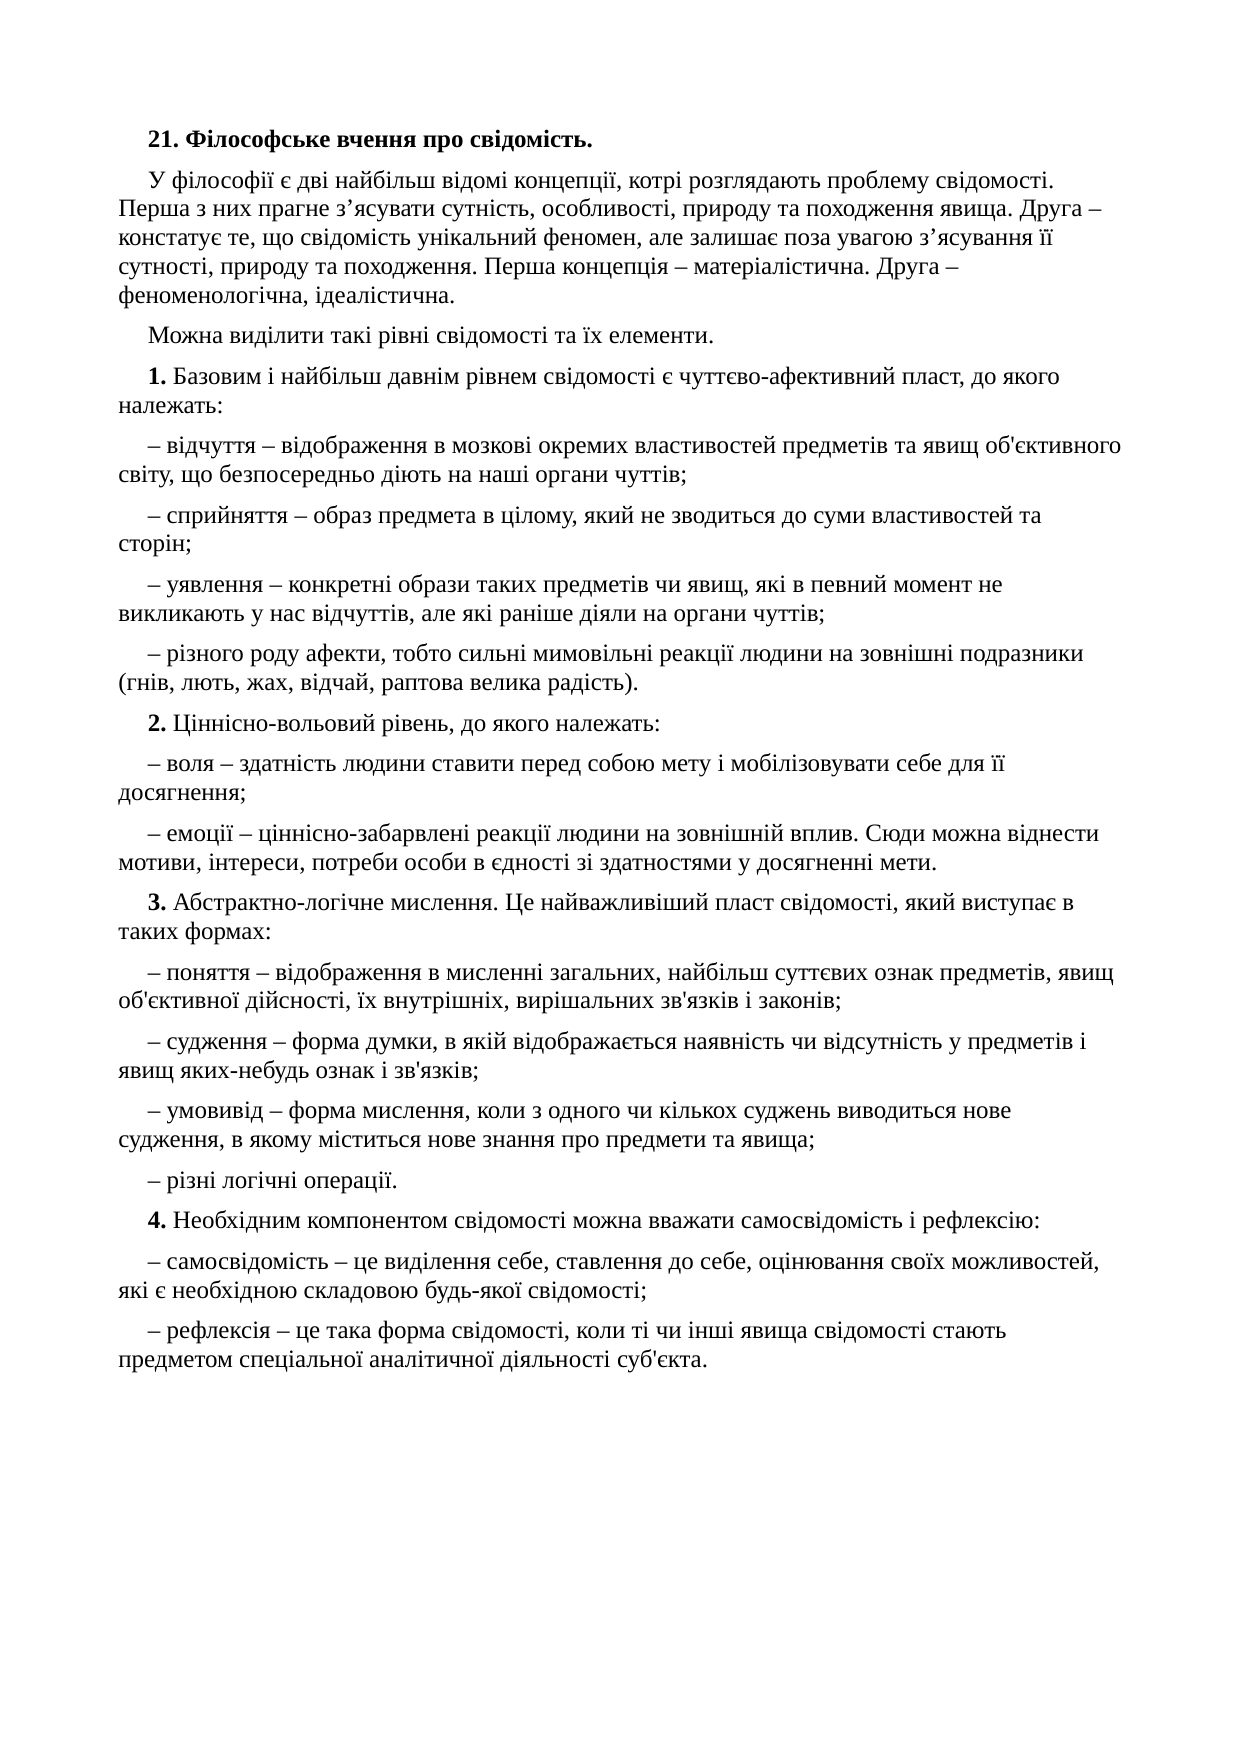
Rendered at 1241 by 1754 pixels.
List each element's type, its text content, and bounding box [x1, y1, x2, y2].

text 3. Абстрактно-логічне мислення. Це найважливіший пласт свідомості, який виступає в таких формах: [118, 887, 1122, 945]
text – рефлексія – це така форма свідомості, коли ті чи інші явища свідомості стають предметом спеціальної аналітичної діяльності суб'єкта. [118, 1315, 1122, 1373]
text Можна виділити такі рівні свідомості та їх елементи. [118, 320, 1122, 349]
text – поняття – відображення в мисленні загальних, найбільш суттєвих ознак предметів, явищ об'єктивної дійсності, їх внутрішніх, вирішальних зв'язків і законів; [118, 957, 1122, 1014]
text – відчуття – відображення в мозкові окремих властивостей предметів та явищ об'єктивного світу, що безпосередньо діють на наші органи чуттів; [118, 430, 1122, 488]
text – різні логічні операції. [118, 1165, 1122, 1193]
text 4. Необхідним компонентом свідомості можна вважати самосвідомість і рефлексію: [118, 1205, 1122, 1234]
text – сприйняття – образ предмета в цілому, який не зводиться до суми властивостей та сторін; [118, 500, 1122, 557]
text – уявлення – конкретні образи таких предметів чи явищ, які в певний момент не викликають у нас відчуттів, але які раніше діяли на органи чуттів; [118, 569, 1122, 627]
text – емоції – ціннісно-забарвлені реакції людини на зовнішній вплив. Сюди можна віднести мотиви, інтереси, потреби особи в єдності зі здатностями у досягненні мети. [118, 818, 1122, 875]
text 2. Ціннісно-вольовий рівень, до якого належать: [118, 708, 1122, 737]
text У філософії є дві найбільш відомі концепції, котрі розглядають проблему свідомості. Перша з них прагне з’ясувати сутність, особливості, природу та походження явища. Друга – констатує те, що свідомість унікальний феномен, але залишає поза увагою з’ясування її сутності, природу та походження. Перша концепція – матеріалістична. Друга – феноменологічна, ідеалістична. [118, 165, 1122, 308]
text – умовивід – форма мислення, коли з одного чи кількох суджень виводиться нове судження, в якому міститься нове знання про предмети та явища; [118, 1095, 1122, 1153]
text – різного роду афекти, тобто сильні мимовільні реакції людини на зовнішні подразники (гнів, лють, жах, відчай, раптова велика радість). [118, 638, 1122, 696]
text 1. Базовим і найбільш давнім рівнем свідомості є чуттєво-афективний пласт, до якого належать: [118, 361, 1122, 418]
text – судження – форма думки, в якій відображається наявність чи відсутність у предметів і явищ яких-небудь ознак і зв'язків; [118, 1026, 1122, 1083]
text 21. Філософське вчення про свідомість. [118, 124, 1122, 153]
text – воля – здатність людини ставити перед собою мету і мобілізовувати себе для її досягнення; [118, 748, 1122, 806]
text – самосвідомість – це виділення себе, ставлення до себе, оцінювання своїх можливостей, які є необхідною складовою будь-якої свідомості; [118, 1246, 1122, 1303]
